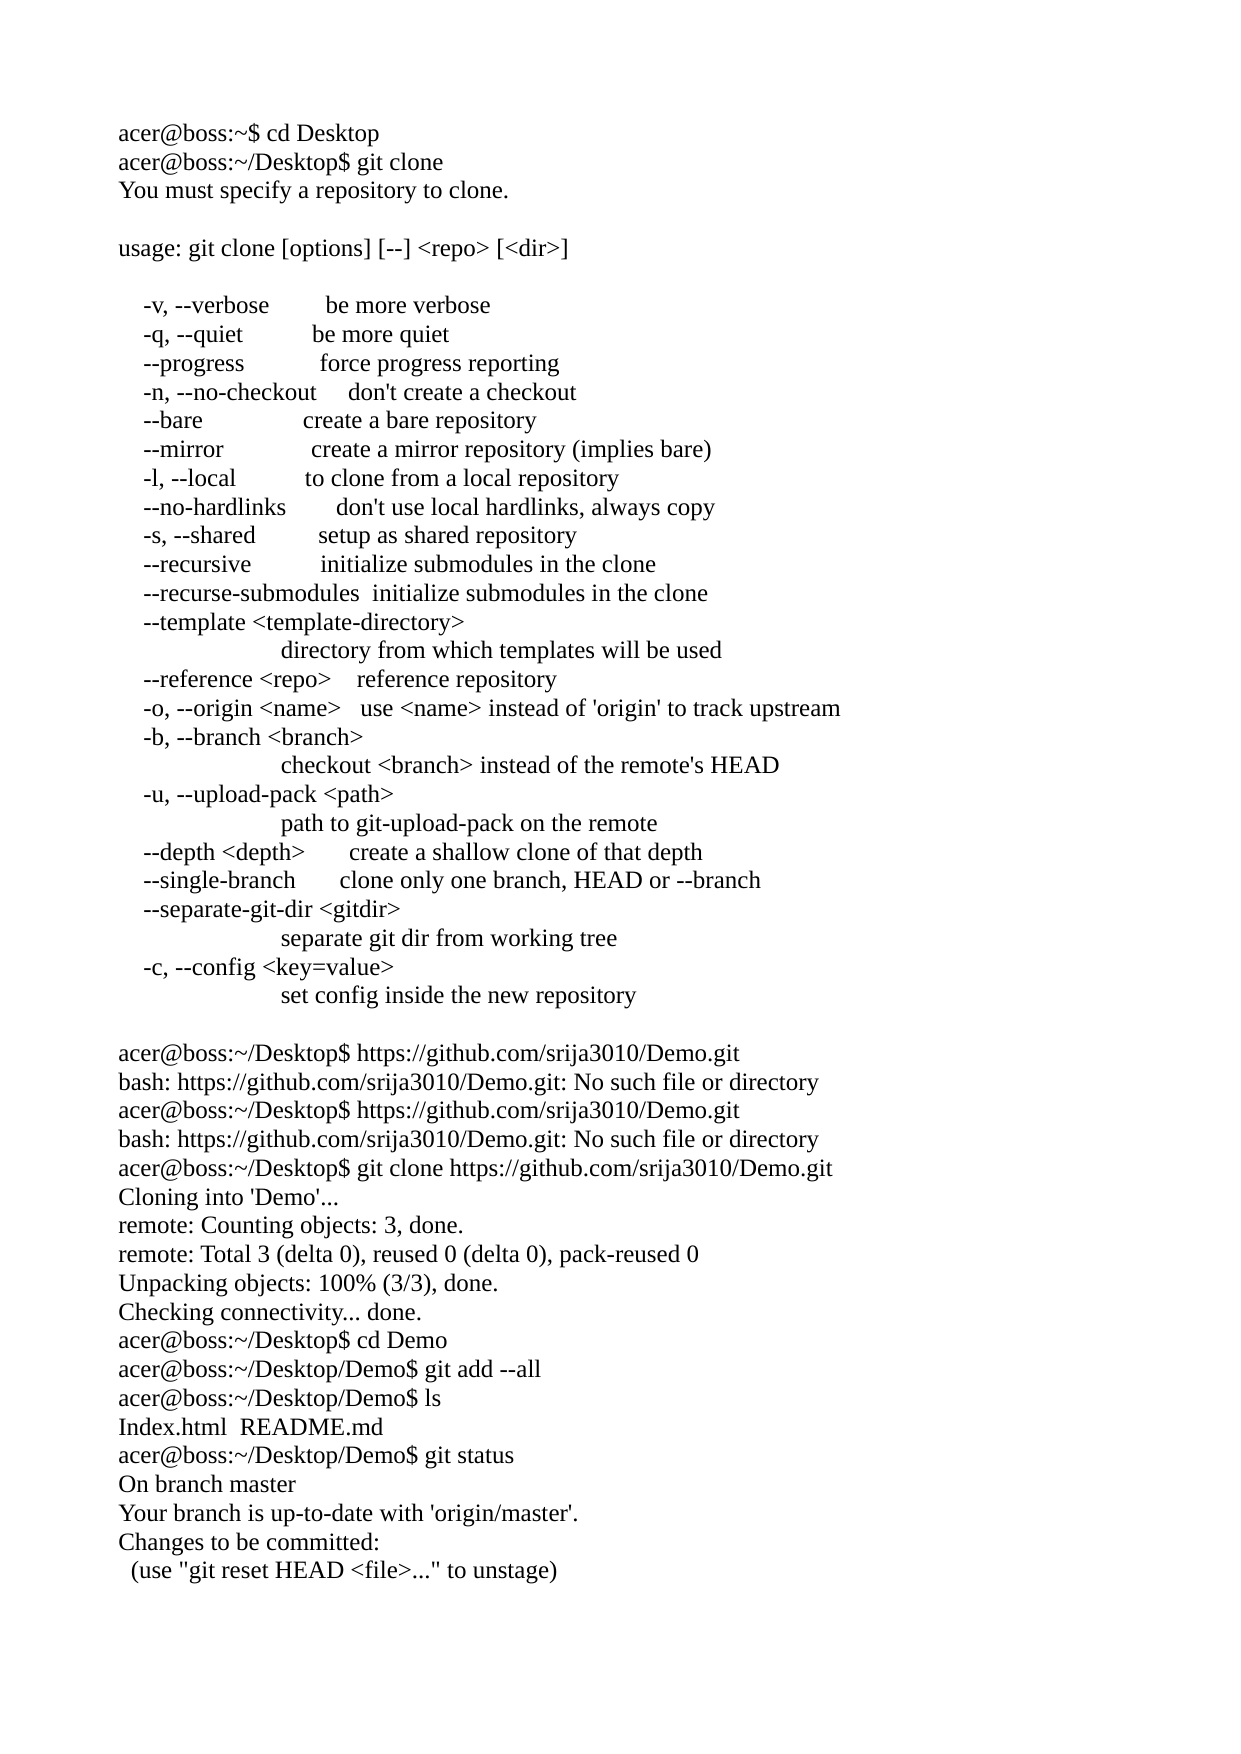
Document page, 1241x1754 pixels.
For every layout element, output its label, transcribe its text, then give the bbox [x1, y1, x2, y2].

text path to git-upload-pack on the remote [118, 808, 1122, 837]
text checkout <branch> instead of the remote's HEAD [118, 751, 1122, 779]
text remote: Total 3 (delta 0), reused 0 (delta 0), pack-reused 0 [118, 1239, 1122, 1268]
text Checking connectivity... done. [118, 1297, 1122, 1326]
text acer@boss:~/Desktop$ git clone https://github.com/srija3010/Demo.git [118, 1153, 1122, 1182]
text Unpacking objects: 100% (3/3), done. [118, 1268, 1122, 1297]
text -o, --origin <name> use <name> instead of 'origin' to track upstream [118, 693, 1122, 722]
text acer@boss:~/Desktop$ https://github.com/srija3010/Demo.git [118, 1038, 1122, 1067]
text --recursive initialize submodules in the clone [118, 549, 1122, 578]
text --reference <repo> reference repository [118, 664, 1122, 693]
text set config inside the new repository [118, 981, 1122, 1009]
text acer@boss:~$ cd Desktop [118, 118, 1122, 147]
text Cloning into 'Demo'... [118, 1182, 1122, 1211]
text --separate-git-dir <gitdir> [118, 894, 1122, 923]
text --recurse-submodules initialize submodules in the clone [118, 578, 1122, 607]
text -n, --no-checkout don't create a checkout [118, 377, 1122, 406]
text acer@boss:~/Desktop$ https://github.com/srija3010/Demo.git [118, 1096, 1122, 1124]
text Changes to be committed: [118, 1527, 1122, 1556]
text -l, --local to clone from a local repository [118, 463, 1122, 492]
text -q, --quiet be more quiet [118, 319, 1122, 348]
text -v, --verbose be more verbose [118, 291, 1122, 319]
text On branch master [118, 1469, 1122, 1498]
text Your branch is up-to-date with 'origin/master'. [118, 1498, 1122, 1527]
text --mirror create a mirror repository (implies bare) [118, 434, 1122, 463]
text Index.html README.md [118, 1412, 1122, 1441]
text -b, --branch <branch> [118, 722, 1122, 751]
text directory from which templates will be used [118, 636, 1122, 664]
text acer@boss:~/Desktop/Demo$ git add --all [118, 1354, 1122, 1383]
text remote: Counting objects: 3, done. [118, 1211, 1122, 1239]
text --progress force progress reporting [118, 348, 1122, 377]
text -u, --upload-pack <path> [118, 779, 1122, 808]
text separate git dir from working tree [118, 923, 1122, 952]
text bash: https://github.com/srija3010/Demo.git: No such file or directory [118, 1067, 1122, 1096]
text acer@boss:~/Desktop$ git clone [118, 147, 1122, 176]
text acer@boss:~/Desktop/Demo$ ls [118, 1383, 1122, 1412]
text -c, --config <key=value> [118, 952, 1122, 981]
text --depth <depth> create a shallow clone of that depth [118, 837, 1122, 866]
text --single-branch clone only one branch, HEAD or --branch [118, 866, 1122, 894]
text acer@boss:~/Desktop/Demo$ git status [118, 1441, 1122, 1469]
text You must specify a repository to clone. [118, 176, 1122, 204]
text -s, --shared setup as shared repository [118, 521, 1122, 549]
text usage: git clone [options] [--] <repo> [<dir>] [118, 233, 1122, 262]
text --no-hardlinks don't use local hardlinks, always copy [118, 492, 1122, 521]
text --template <template-directory> [118, 607, 1122, 636]
text --bare create a bare repository [118, 406, 1122, 434]
text acer@boss:~/Desktop$ cd Demo [118, 1326, 1122, 1354]
text bash: https://github.com/srija3010/Demo.git: No such file or directory [118, 1124, 1122, 1153]
text (use "git reset HEAD <file>..." to unstage) [118, 1556, 1122, 1584]
